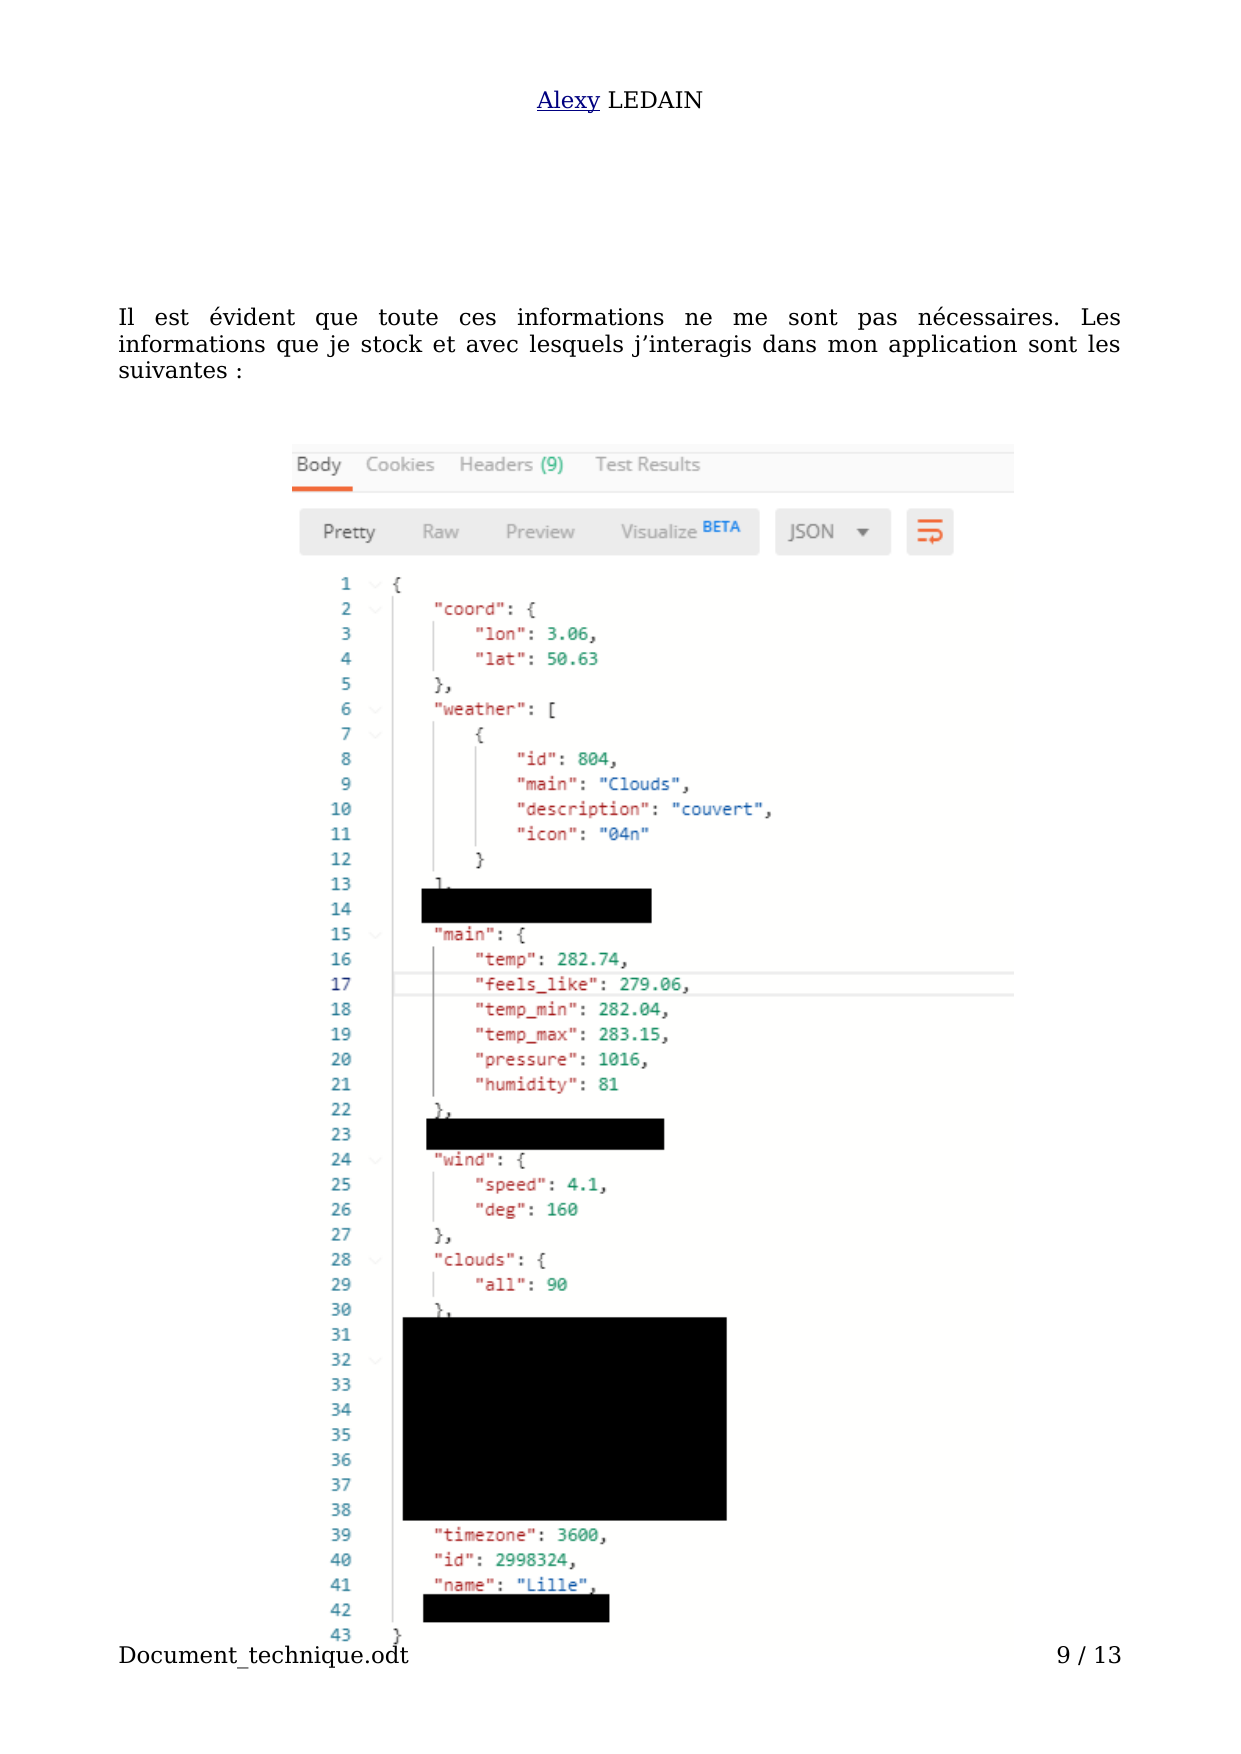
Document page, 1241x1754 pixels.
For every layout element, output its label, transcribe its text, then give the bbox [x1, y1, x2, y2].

text Il est évident que toute ces informations ne me sont pas nécessaires. Les informations que je stock et avec lesquels j’interagis dans mon application sont les suivantes : [118, 304, 1122, 384]
